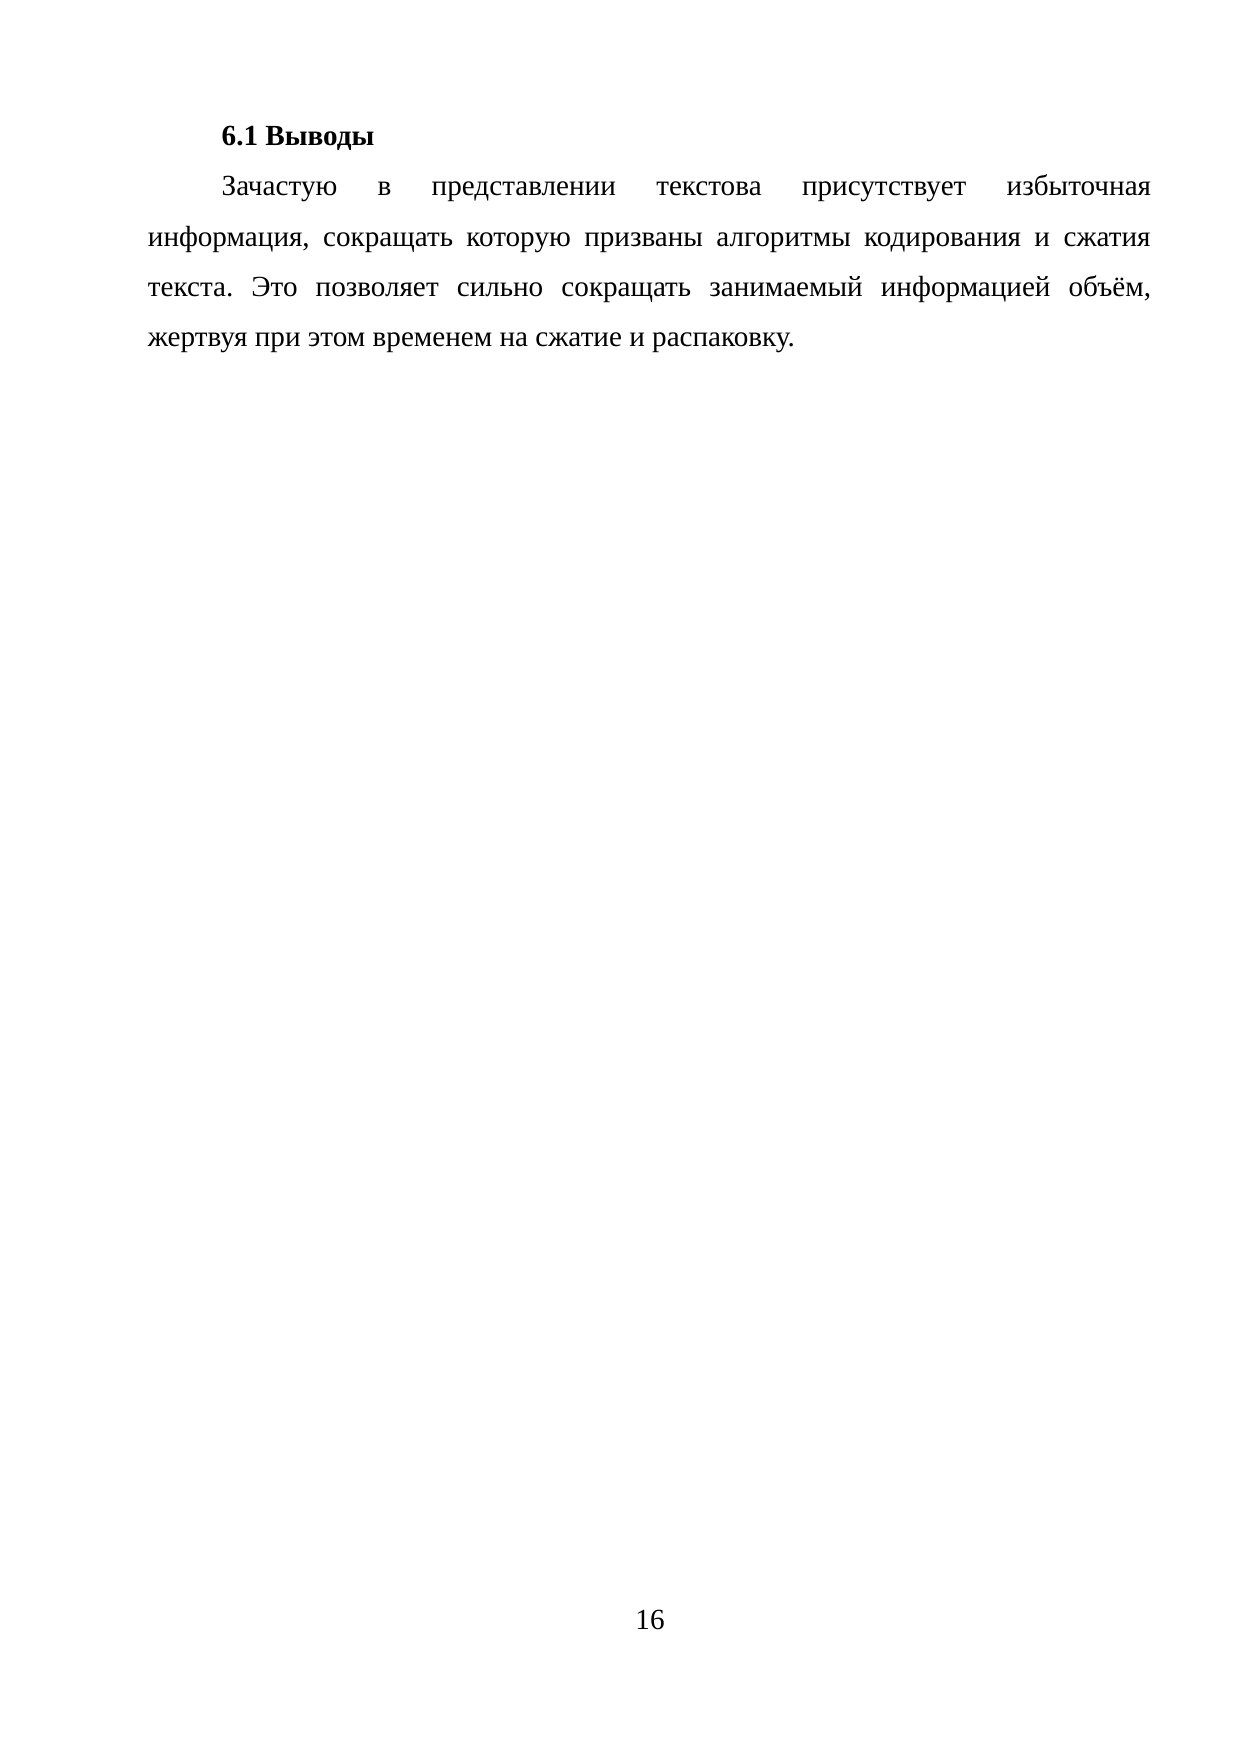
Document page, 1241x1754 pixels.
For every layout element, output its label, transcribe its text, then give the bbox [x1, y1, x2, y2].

subtitle 6.1 Выводы [148, 118, 1152, 152]
text Зачастую в представлении текстова присутствует избыточная информация, сокращать которую призваны алгоритмы кодирования и сжатия текста. Это позволяет сильно сокращать занимаемый информацией объём, жертвуя при этом временем на сжатие и распаковку. [148, 168, 1152, 353]
